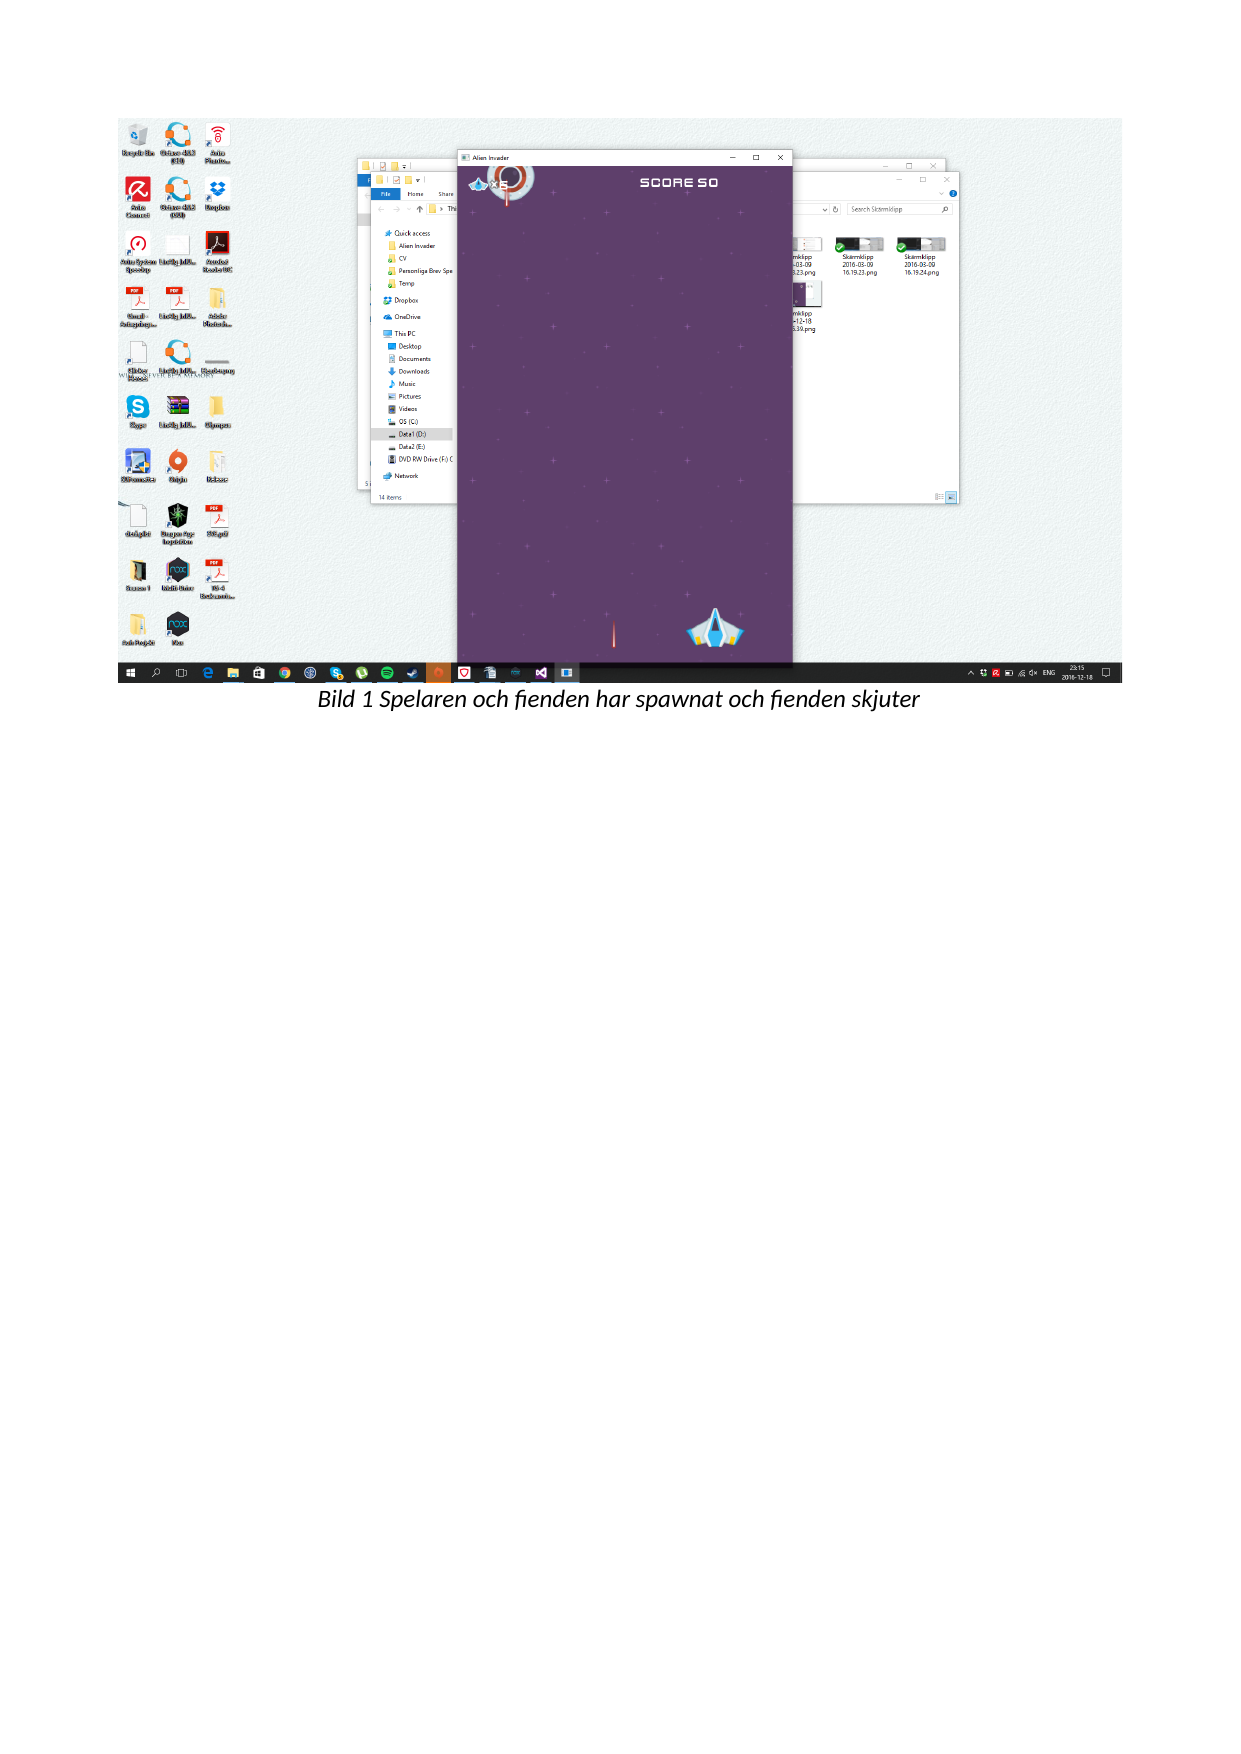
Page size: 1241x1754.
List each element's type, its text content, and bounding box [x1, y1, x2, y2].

text Bild 1 Spelaren och fienden har spawnat och fienden skjuter [118, 683, 1122, 713]
picture [118, 118, 1123, 683]
